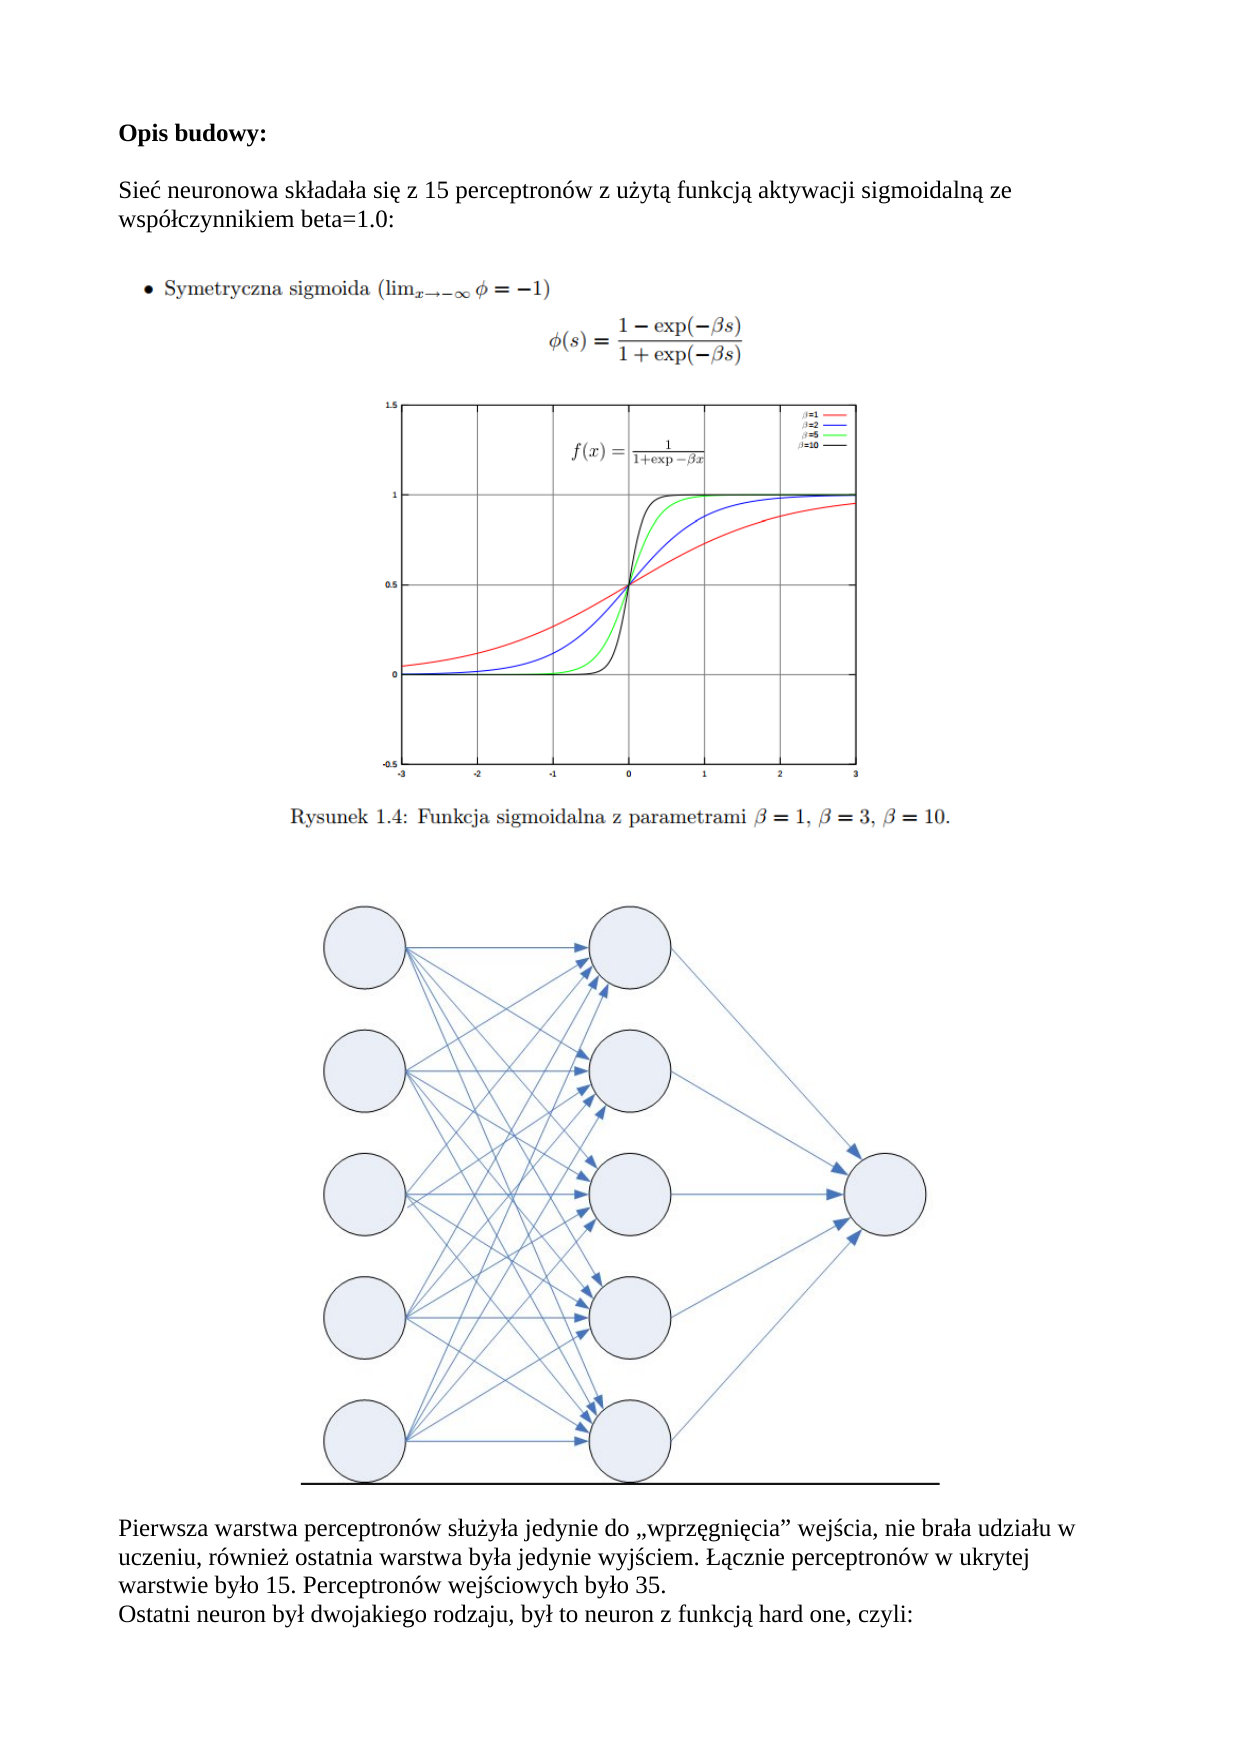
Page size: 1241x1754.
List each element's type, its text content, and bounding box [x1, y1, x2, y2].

text Pierwsza warstwa perceptronów służyła jedynie do „wprzęgnięcia” wejścia, nie brała udziału w uczeniu, również ostatnia warstwa była jedynie wyjściem. Łącznie perceptronów w ukrytej warstwie było 15. Perceptronów wejściowych było 35. [118, 1513, 1122, 1599]
picture [118, 261, 1123, 856]
text Ostatni neuron był dwojakiego rodzaju, był to neuron z funkcją hard one, czyli: [118, 1599, 1122, 1628]
text Sieć neuronowa składała się z 15 perceptronów z użytą funkcją aktywacji sigmoidalną ze współczynnikiem beta=1.0: [118, 176, 1122, 233]
text Opis budowy: [118, 118, 1122, 147]
picture [300, 884, 940, 1485]
